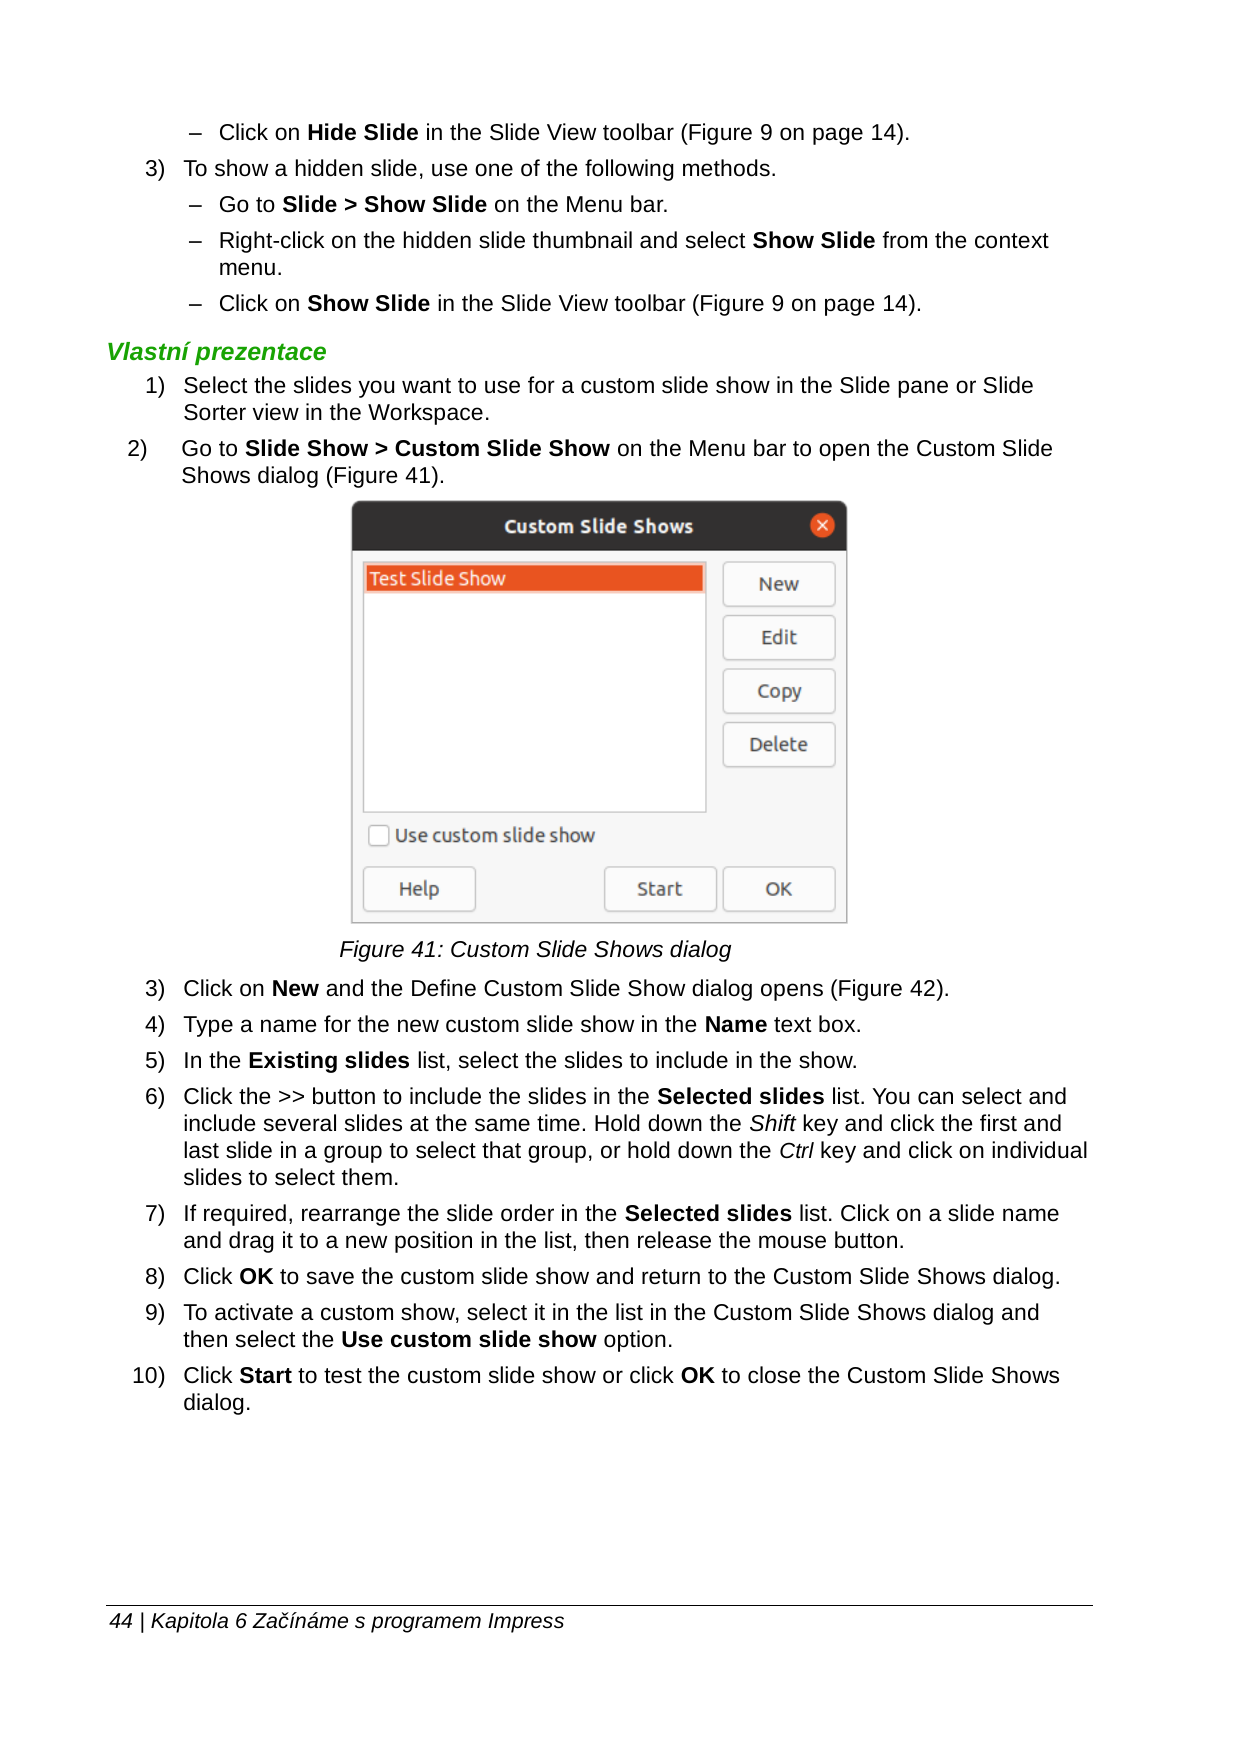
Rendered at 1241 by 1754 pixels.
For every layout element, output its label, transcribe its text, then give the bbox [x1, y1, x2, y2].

list Click on New and the Define Custom Slide Show dialog opens (Figure 42). [165, 974, 1093, 1001]
list Click on Show Slide in the Slide View toolbar (Figure 9 on page 12). [189, 289, 1093, 316]
list To show a hidden slide, use one of the following methods. [165, 154, 1093, 181]
list Select the slides you want to use for a custom slide show in the Slide pane or Slide Sorter view in the Workspace. [165, 372, 1093, 426]
list Go to Slide Show > Custom Slide Show on the Menu bar to open the Custom Slide Shows dialog (Figure 41). [148, 435, 1093, 489]
picture [339, 500, 860, 936]
list Click on Hide Slide in the Slide View toolbar (Figure 9 on page 12). [189, 118, 1093, 145]
list To activate a custom show, select it in the list in the Custom Slide Shows dialog and then select the Use custom slide show option. [165, 1298, 1093, 1352]
list Click the >> button to include the slides in the Selected slides list. You can select and include several slides at the same time. Hold down the Shift key and click the first and last slide in a group to select that group, or hold down the Ctrl key and click on individual slides to select them. [165, 1082, 1093, 1190]
list Click OK to save the custom slide show and return to the Custom Slide Shows dialog. [165, 1262, 1093, 1289]
list Right-click on the hidden slide thumbnail and select Show Slide from the context menu. [189, 226, 1093, 280]
list Click Start to test the custom slide show or click OK to close the Custom Slide Shows dialog. [165, 1361, 1093, 1415]
subtitle Vlastní prezentace [106, 337, 1093, 366]
text Figure 41: Custom Slide Shows dialog [339, 936, 860, 962]
list Type a name for the new custom slide show in the Name text box. [165, 1010, 1093, 1037]
list In the Existing slides list, select the slides to include in the show. [165, 1046, 1093, 1073]
list If required, rearrange the slide order in the Selected slides list. Click on a slide name and drag it to a new position in the list, then release the mouse button. [165, 1199, 1093, 1253]
list Go to Slide > Show Slide on the Menu bar. [189, 190, 1093, 217]
